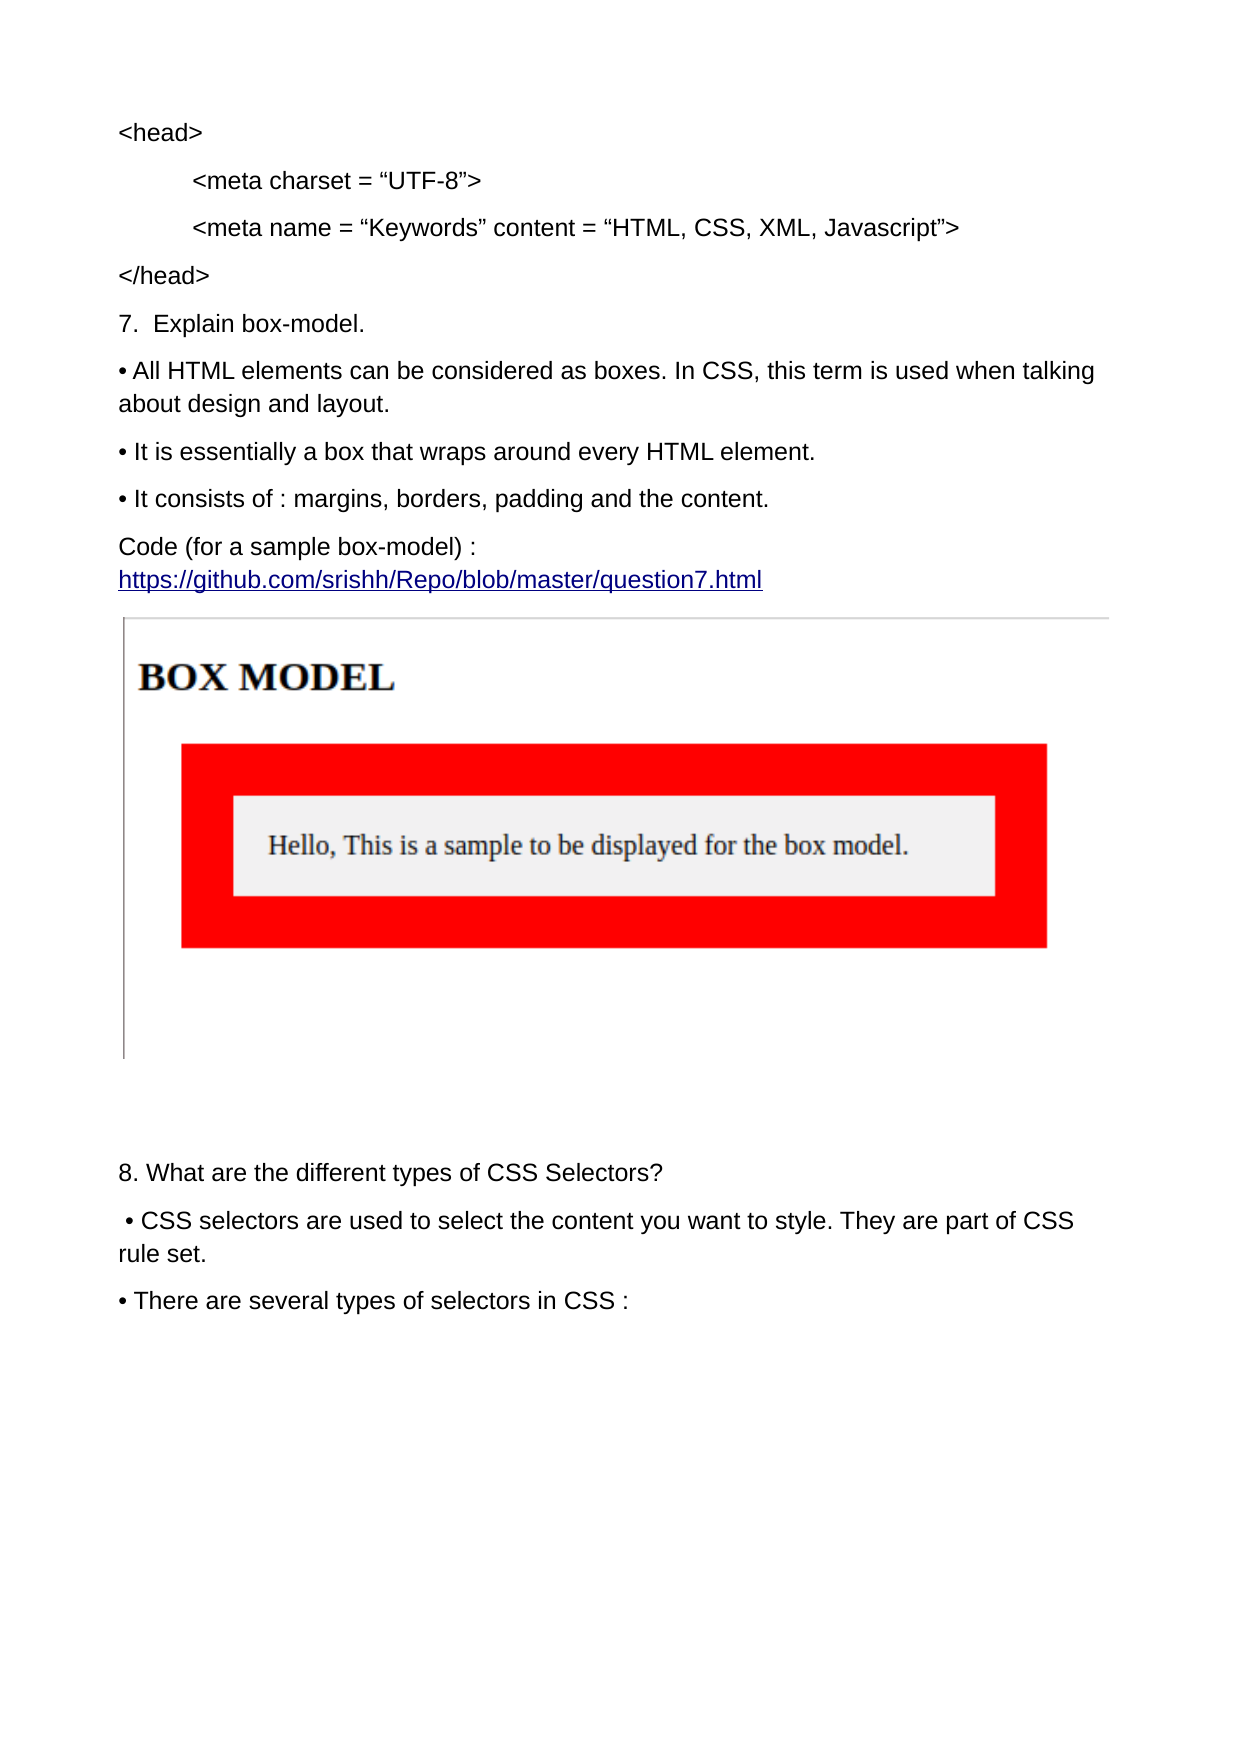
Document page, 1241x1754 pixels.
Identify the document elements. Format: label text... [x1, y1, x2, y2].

text • CSS selectors are used to select the content you want to style. They are part of CSS rule set. [118, 1206, 1122, 1267]
text 7. Explain box-model. [118, 308, 1122, 337]
text <head> [118, 118, 1122, 147]
text </head> [118, 261, 1122, 290]
text <meta charset = “UTF-8”> [118, 166, 1122, 194]
text • All HTML elements can be considered as boxes. In CSS, this term is used when talking about design and layout. [118, 356, 1122, 418]
text • It is essentially a box that wraps around every HTML element. [118, 437, 1122, 466]
text • There are several types of selectors in CSS : [118, 1286, 1122, 1315]
text Code (for a sample box-model) : https://github.com/srishh/Repo/blob/master/question7.html [118, 532, 1122, 594]
text <meta name = “Keywords” content = “HTML, CSS, XML, Javascript”> [118, 213, 1122, 242]
text • It consists of : margins, borders, padding and the content. [118, 484, 1122, 513]
picture [123, 617, 332, 1059]
text 8. What are the different types of CSS Selectors? [118, 1158, 1122, 1187]
